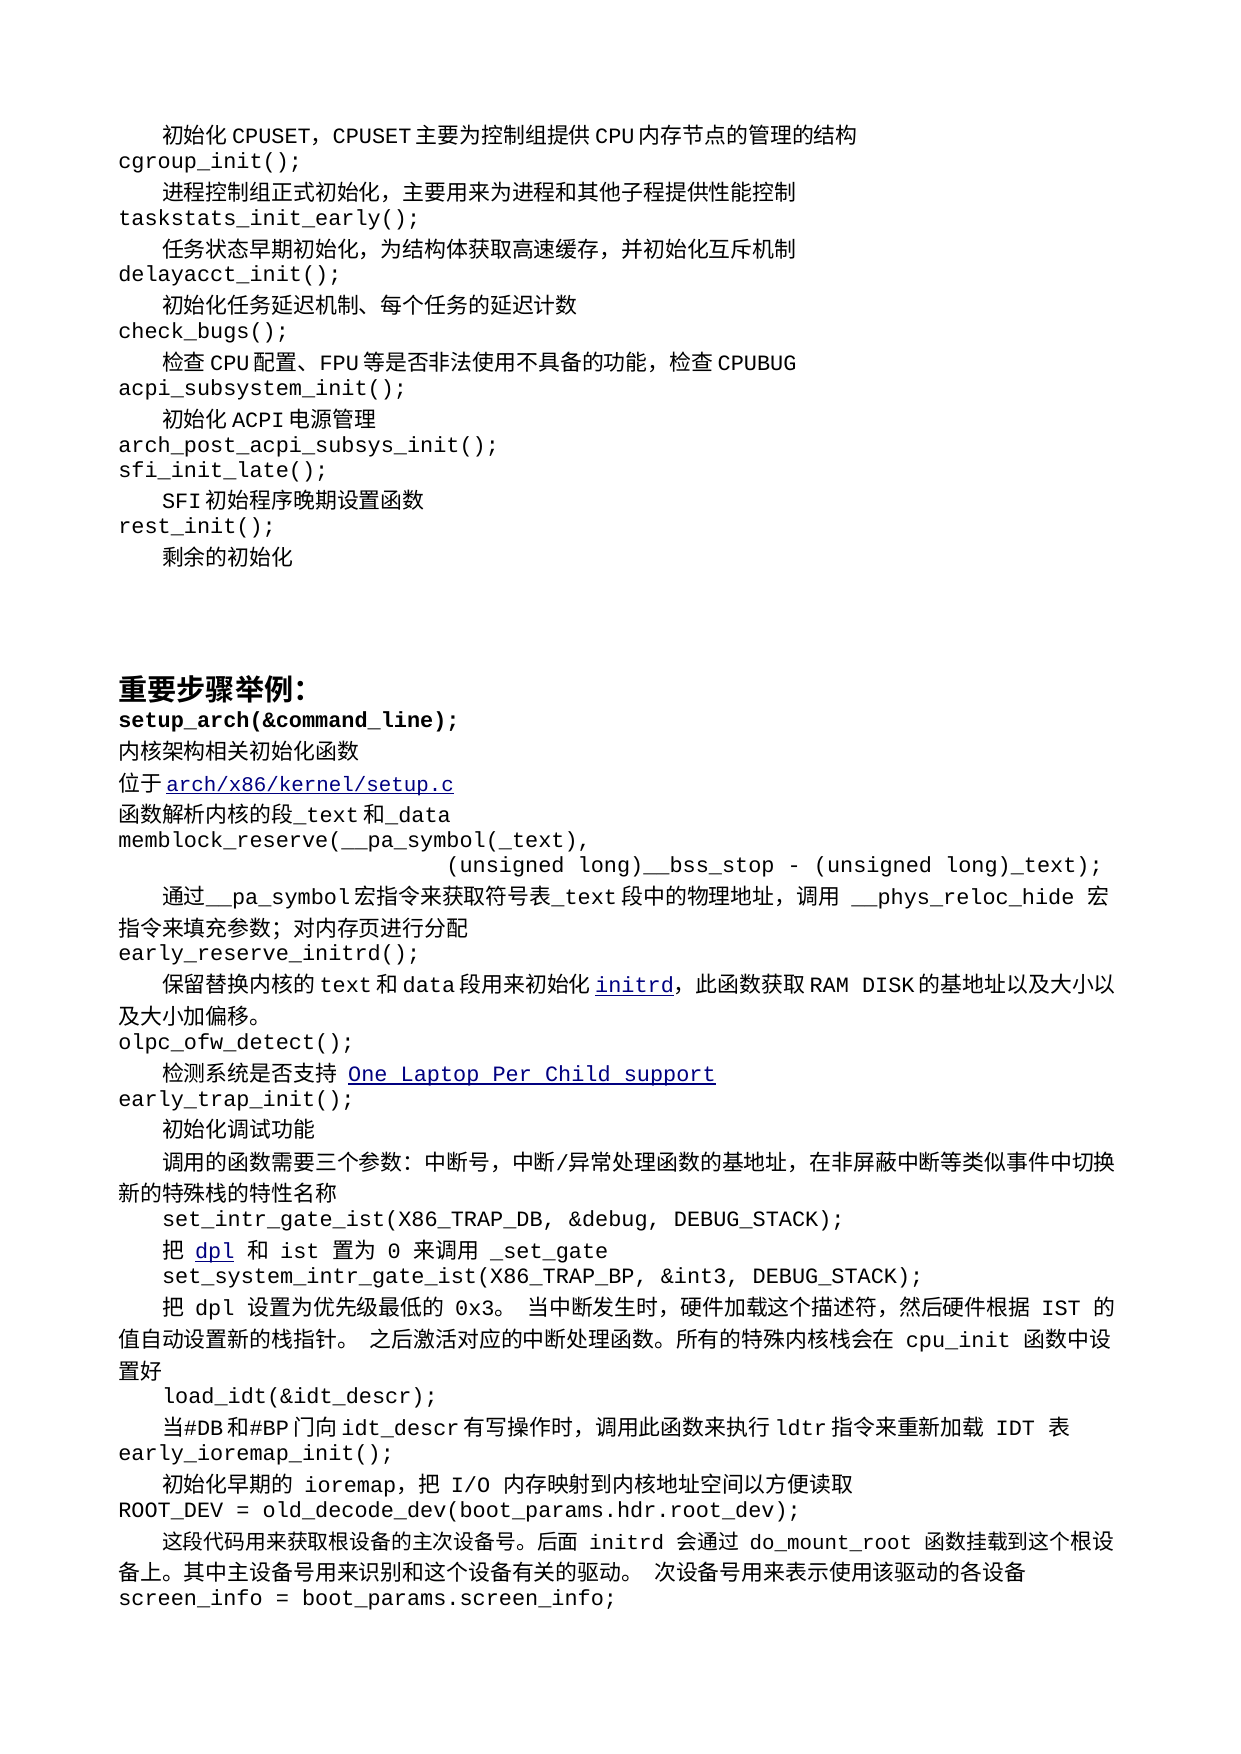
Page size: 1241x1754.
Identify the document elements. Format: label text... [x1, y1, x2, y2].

text 检测系统是否支持 One Laptop Per Child support [118, 1056, 1122, 1088]
text load_idt(&idt_descr); [118, 1385, 1122, 1410]
text 位于arch/x86/kernel/setup.c [118, 766, 1122, 797]
text 函数解析内核的段_text和_data [118, 797, 1122, 829]
text sfi_init_late(); [118, 459, 1122, 483]
text 进程控制组正式初始化，主要用来为进程和其他子程提供性能控制 [118, 175, 1122, 207]
text acpi_subsystem_init(); [118, 377, 1122, 402]
text check_bugs(); [118, 320, 1122, 345]
text 初始化早期的 ioremap，把 I/O 内存映射到内核地址空间以方便读取 [118, 1467, 1122, 1499]
text olpc_ofw_detect(); [118, 1031, 1122, 1056]
text 当#DB和#BP门向idt_descr有写操作时，调用此函数来执行ldtr指令来重新加载 IDT 表 [118, 1410, 1122, 1442]
text 初始化任务延迟机制、每个任务的延迟计数 [118, 288, 1122, 320]
text 内核架构相关初始化函数 [118, 734, 1122, 766]
text delayacct_init(); [118, 264, 1122, 288]
text 调用的函数需要三个参数：中断号，中断/异常处理函数的基地址，在非屏蔽中断等类似事件中切换新的特殊栈的特性名称 [118, 1144, 1122, 1208]
text 这段代码用来获取根设备的主次设备号。后面 initrd 会通过 do_mount_root 函数挂载到这个根设备上。其中主设备号用来识别和这个设备有关的驱动。 次设备号用来表示使用该驱动的各设备 [118, 1524, 1122, 1587]
text 初始化CPUSET，CPUSET主要为控制组提供CPU内存节点的管理的结构 [118, 118, 1122, 150]
text SFI初始程序晚期设置函数 [118, 483, 1122, 516]
text 通过__pa_symbol宏指令来获取符号表_text段中的物理地址，调用 __phys_reloc_hide 宏指令来填充参数；对内存页进行分配 [118, 879, 1122, 942]
text setup_arch(&command_line); [118, 709, 1122, 734]
text 初始化ACPI电源管理 [118, 402, 1122, 434]
text 重要步骤举例： [118, 667, 1122, 709]
text 把 dpl 设置为优先级最低的 0x3。 当中断发生时，硬件加载这个描述符，然后硬件根据 IST 的值自动设置新的栈指针。 之后激活对应的中断处理函数。所有的特殊内核栈会在 cpu_init 函数中设置好 [118, 1290, 1122, 1385]
text memblock_reserve(__pa_symbol(_text), [118, 829, 1122, 854]
text ROOT_DEV = old_decode_dev(boot_params.hdr.root_dev); [118, 1499, 1122, 1524]
text early_trap_init(); [118, 1088, 1122, 1112]
text taskstats_init_early(); [118, 207, 1122, 232]
text rest_init(); [118, 516, 1122, 540]
text set_intr_gate_ist(X86_TRAP_DB, &debug, DEBUG_STACK); [118, 1208, 1122, 1233]
text 把 dpl 和 ist 置为 0 来调用 _set_gate [118, 1233, 1122, 1265]
text 初始化调试功能 [118, 1112, 1122, 1144]
text 任务状态早期初始化，为结构体获取高速缓存，并初始化互斥机制 [118, 232, 1122, 264]
text set_system_intr_gate_ist(X86_TRAP_BP, &int3, DEBUG_STACK); [118, 1265, 1122, 1290]
text arch_post_acpi_subsys_init(); [118, 434, 1122, 459]
text (unsigned long)__bss_stop - (unsigned long)_text); [118, 854, 1122, 879]
text 剩余的初始化 [118, 540, 1122, 572]
text screen_info = boot_params.screen_info; [118, 1587, 1122, 1612]
text 检查CPU配置、FPU等是否非法使用不具备的功能，检查CPUBUG [118, 345, 1122, 377]
text early_reserve_initrd(); [118, 942, 1122, 967]
text 保留替换内核的text和data段用来初始化initrd，此函数获取RAM DISK的基地址以及大小以及大小加偏移。 [118, 967, 1122, 1031]
text early_ioremap_init(); [118, 1442, 1122, 1467]
text cgroup_init(); [118, 150, 1122, 175]
